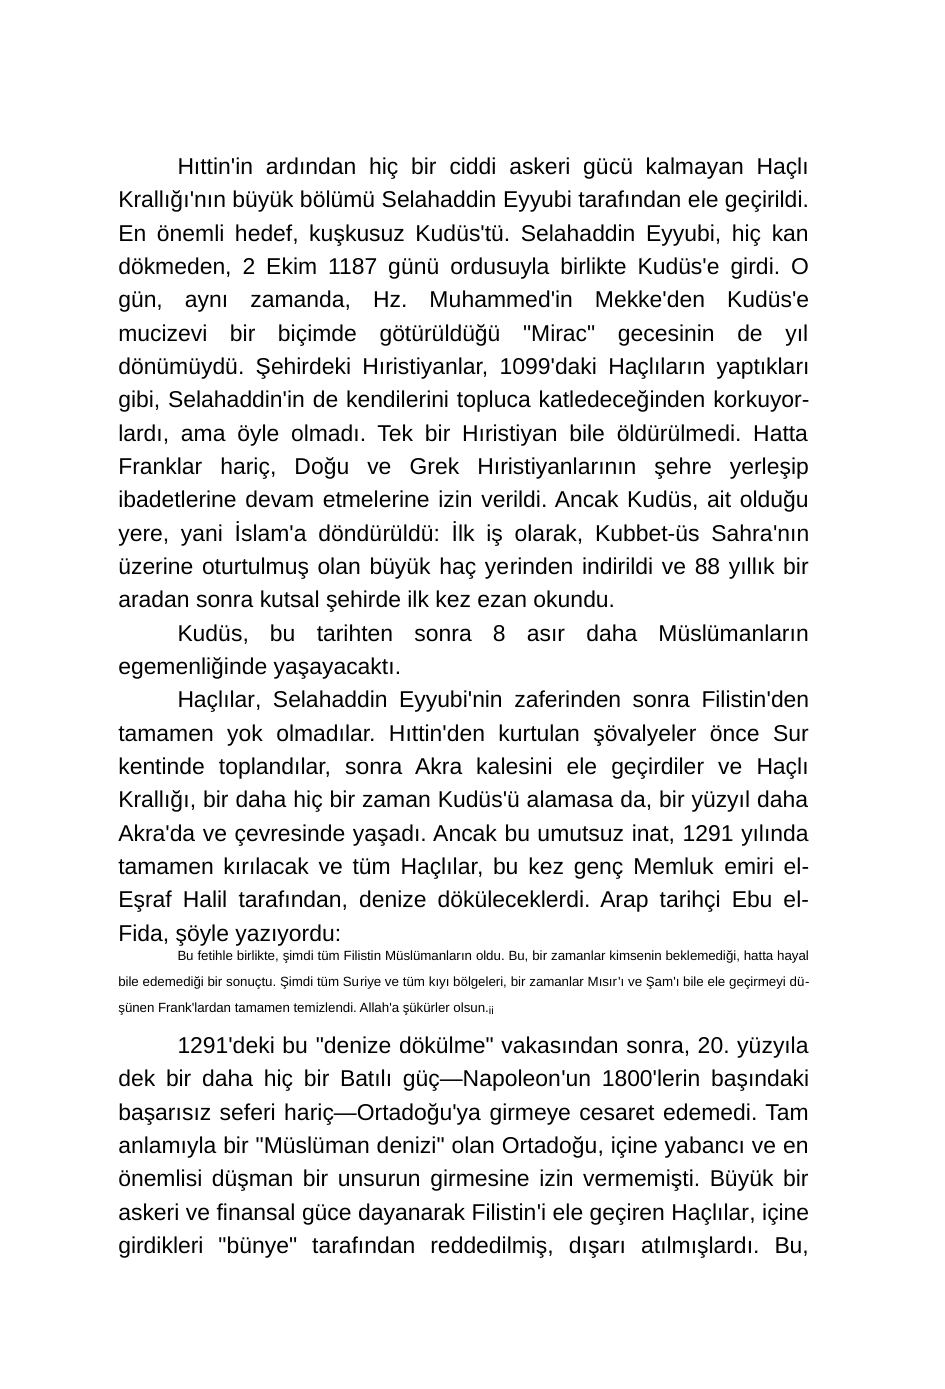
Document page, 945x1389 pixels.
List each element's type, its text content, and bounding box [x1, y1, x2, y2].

text Bu fetihle birlikte, şimdi tüm Filistin Müslümanların oldu. Bu, bir zamanlar kimsenin beklemediği, hatta hayal bile edemediği bir sonuçtu. Şimdi tüm Su­riye ve tüm kıyı bölgeleri, bir zamanlar Mısır'ı ve Şam'ı bile ele geçirmeyi dü­şünen Frank'lardan tamamen temizlendi. Allah'a şükürler olsun. [118, 948, 809, 1027]
text Hıttin'in ardından hiç bir ciddi askeri gücü kalmayan Haçlı Krallığı'­nın büyük bölümü Selahaddin Eyyubi tarafından ele geçirildi. En önemli hedef, kuşkusuz Kudüs'tü. Selahaddin Eyyubi, hiç kan dökmeden, 2 Ekim 1187 günü ordusuyla birlikte Kudüs'e girdi. O gün, aynı zamanda, Hz. Mu­hammed'in Mekke'den Kudüs'e mucizevi bir biçimde götürüldüğü "Mirac" gecesinin de yıl dönümüydü. Şehirdeki Hıristiyanlar, 1099'daki Haçlıların yap­tıkları gibi, Selahaddin'in de kendilerini topluca katledeceğinden kor­ku­yor­lardı, ama öyle olmadı. Tek bir Hıristiyan bile öldürülmedi. Hatta Frank­lar hariç, Doğu ve Grek Hıristiyanlarının şehre yerleşip ibadetlerine devam etmelerine izin verildi. Ancak Kudüs, ait olduğu yere, yani İslam'a döndü­rül­dü: İlk iş olarak, Kubbet-üs Sahra'nın üzerine oturtulmuş olan büyük haç ye­rinden indirildi ve 88 yıllık bir aradan sonra kutsal şehirde ilk kez ezan okundu. [118, 148, 809, 614]
text 1291'deki bu "denize dökülme" vakasından sonra, 20. yüzyıla dek bir daha hiç bir Batılı güç—Napoleon'un 1800'lerin başındaki başarısız seferi hariç—Ortadoğu'ya girmeye cesaret edemedi. Tam anlamıyla bir "Müslü­man denizi" olan Ortadoğu, içine yabancı ve en önemlisi düşman bir unsurun girmesine izin vermemişti. Büyük bir askeri ve finansal güce dayanarak Filistin'i ele geçiren Haçlılar, içine girdikleri "bünye" tarafından reddedilmiş, dışarı atılmışlardı. Bu, [118, 1027, 809, 1260]
text Haçlılar, Selahaddin Eyyubi'nin zaferinden sonra Filistin'den tamamen yok olmadılar. Hıttin'den kurtulan şövalyeler önce Sur kentinde toplandılar, sonra Akra kalesini ele geçirdiler ve Haçlı Krallığı, bir daha hiç bir zaman Kudüs'ü alamasa da, bir yüzyıl daha Akra'da ve çevresinde yaşadı. Ancak bu umutsuz inat, 1291 yılında tamamen kırılacak ve tüm Haçlılar, bu kez genç Memluk emiri el-Eşraf Halil tarafından, denize döküleceklerdi. Arap tarihçi Ebu el-Fida, şöyle yazıyordu: [118, 681, 809, 948]
text Kudüs, bu tarihten sonra 8 asır daha Müslümanların egemenliğinde yaşayacaktı. [118, 614, 809, 681]
